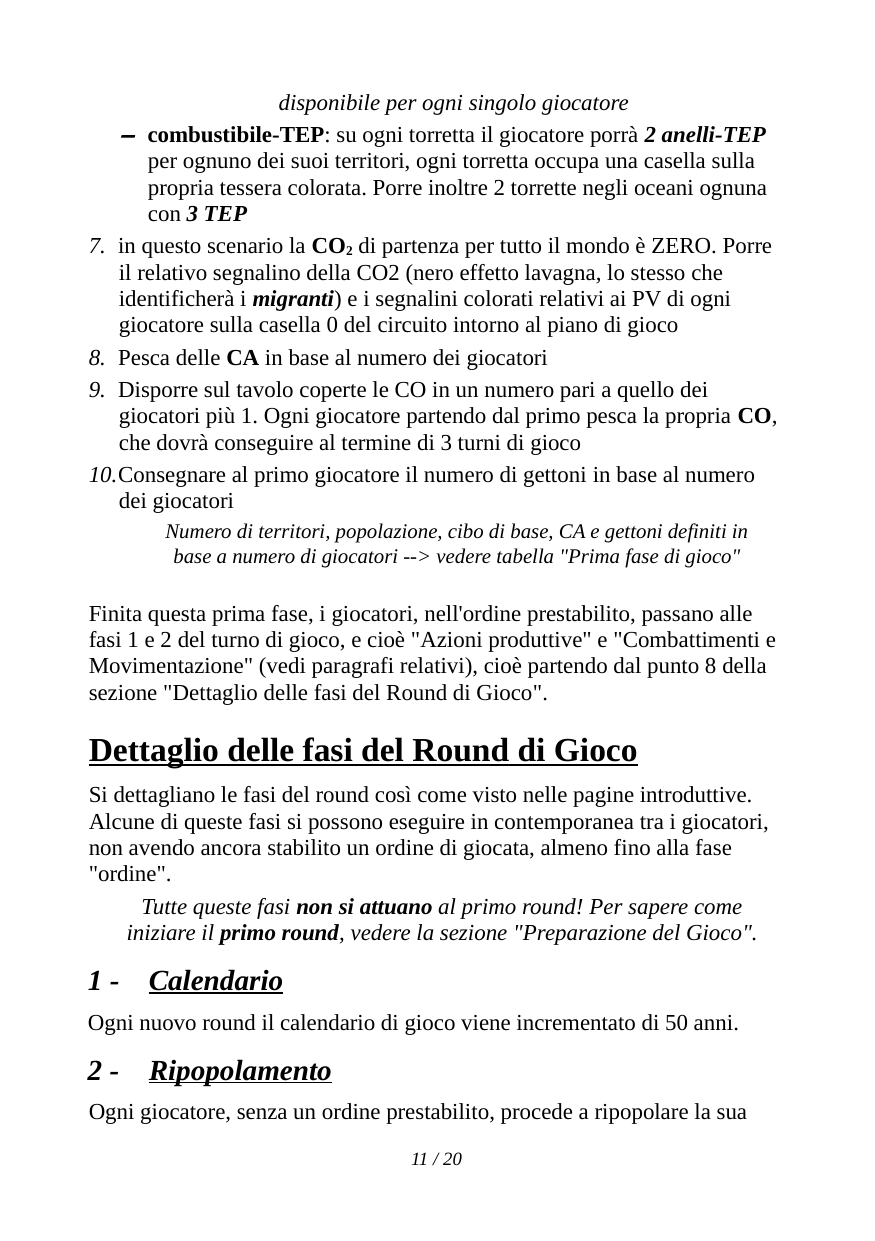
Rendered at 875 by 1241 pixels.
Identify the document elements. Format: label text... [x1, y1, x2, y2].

text Ogni nuovo round il calendario di gioco viene incrementato di 50 anni. [88, 1008, 786, 1035]
list disponibile per ogni singolo giocatore [177, 88, 732, 115]
subtitle Calendario [88, 963, 786, 997]
list Disporre sul tavolo coperte le CO in un numero pari a quello dei giocatori più 1. Ogni giocatore partendo dal primo pesca la propria CO, che dovrà conseguire al termine di 3 turni di gioco [88, 376, 786, 455]
list Pesca delle CA in base al numero dei giocatori [88, 343, 786, 370]
text Tutte queste fasi non si attuano al primo round! Per sapere come iniziare il primo round, vedere la sezione "Preparazione del Gioco". [118, 893, 768, 946]
text Finita questa prima fase, i giocatori, nell'ordine prestabilito, passano alle fasi 1 e 2 del turno di gioco, e cioè "Azioni produttive" e "Combattimenti e Movimentazione" (vedi paragrafi relativi), cioè partendo dal punto 8 della sezione "Dettaglio delle fasi del Round di Gioco". [88, 600, 786, 705]
list combustibile-TEP: su ogni torretta il giocatore porrà 2 anelli-TEP per ognuno dei suoi territori, ogni torretta occupa una casella sulla propria tessera colorata. Porre inoltre 2 torrette negli oceani ognuna con 3 TEP [120, 121, 786, 226]
text Ogni giocatore, senza un ordine prestabilito, procede a ripopolare la sua [88, 1098, 786, 1124]
list Numero di territori, popolazione, cibo di base, CA e gettoni definiti in base a numero di giocatori --> vedere tabella "Prima fase di gioco" [148, 519, 768, 568]
subtitle Dettaglio delle fasi del Round di Gioco [88, 730, 786, 769]
text Si dettagliano le fasi del round così come visto nelle pagine introduttive. Alcune di queste fasi si possono eseguire in contemporanea tra i giocatori, non avendo ancora stabilito un ordine di giocata, almeno fino alla fase "ordine". [88, 781, 786, 887]
list in questo scenario la CO2 di partenza per tutto il mondo è ZERO. Porre il relativo segnalino della CO2 (nero effetto lavagna, lo stesso che identificherà i migranti) e i segnalini colorati relativi ai PV di ogni giocatore sulla casella 0 del circuito intorno al piano di gioco [88, 232, 786, 338]
subtitle Ripopolamento [87, 1053, 786, 1086]
list Consegnare al primo giocatore il numero di gettoni in base al numero dei giocatori [88, 461, 786, 513]
